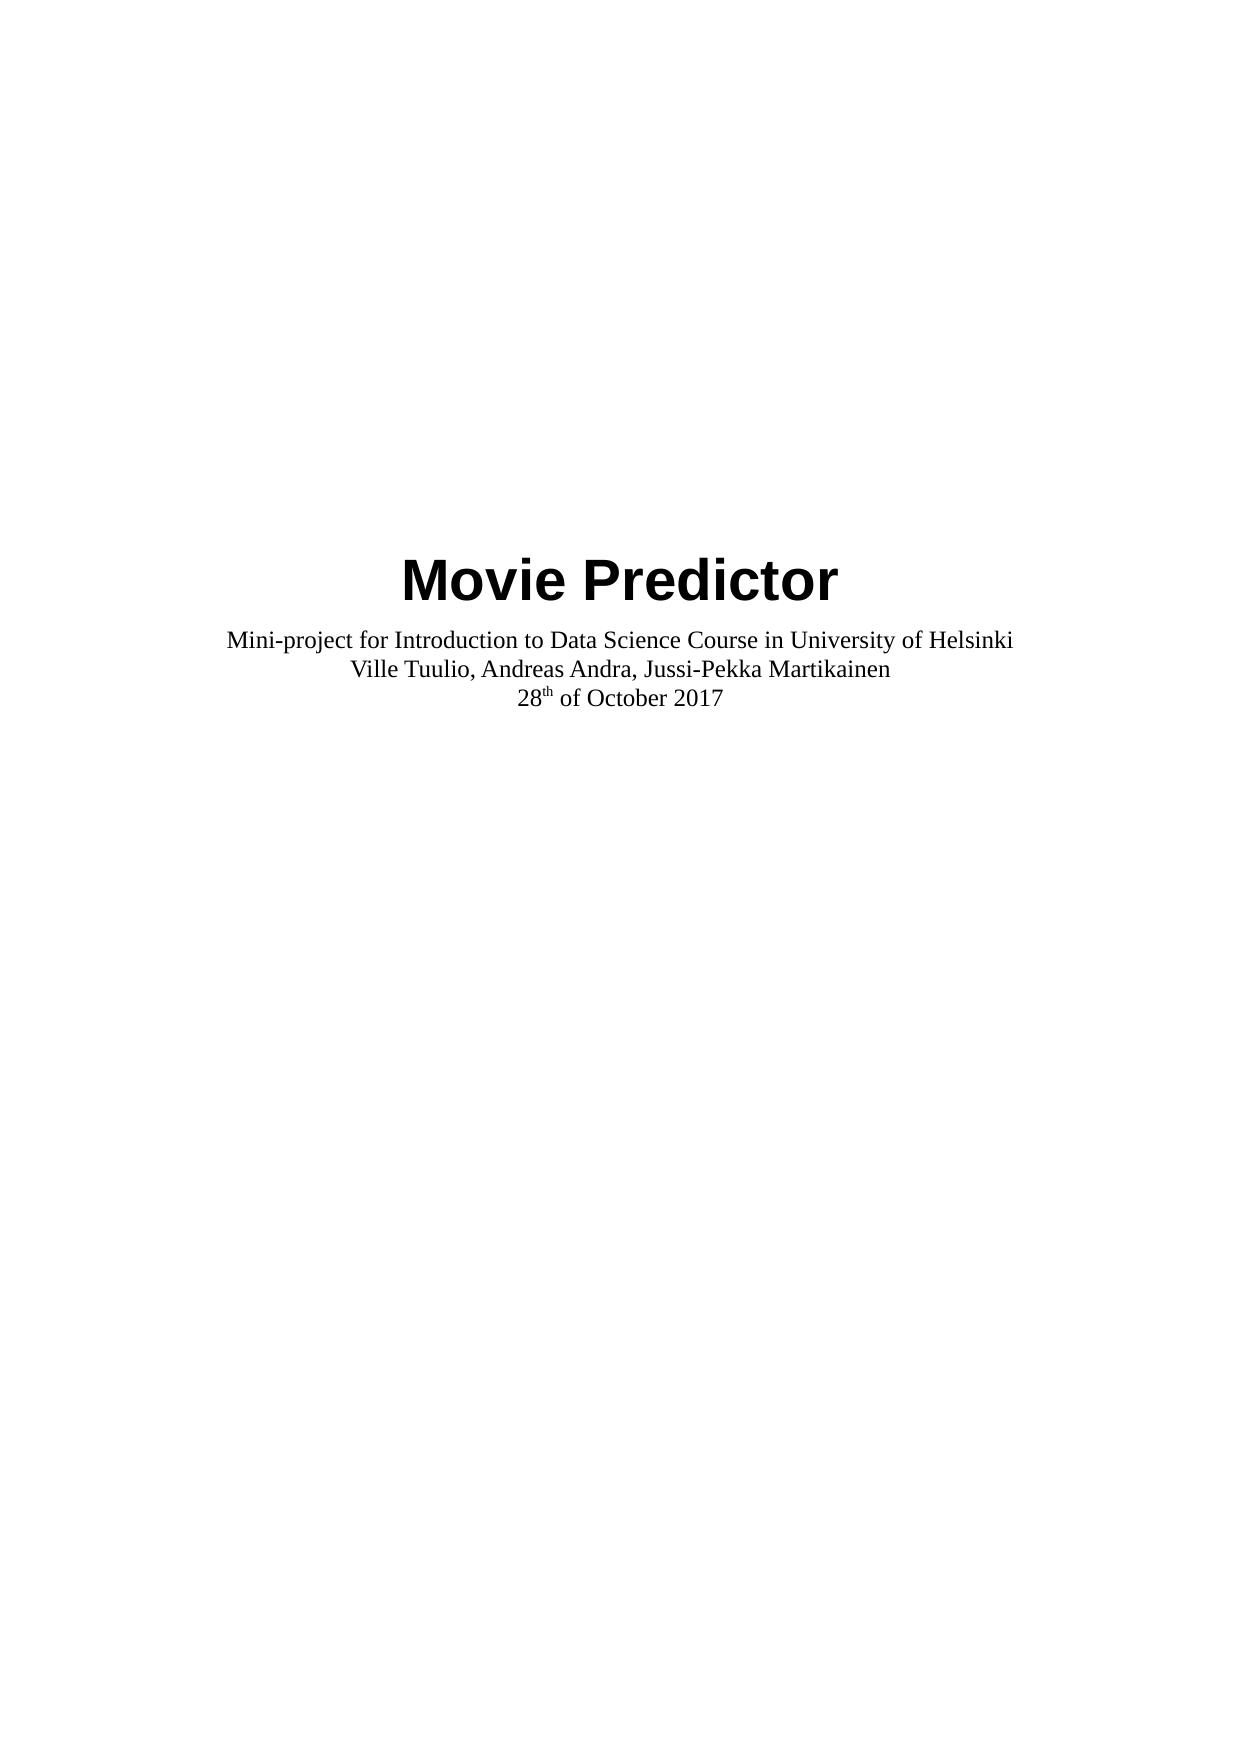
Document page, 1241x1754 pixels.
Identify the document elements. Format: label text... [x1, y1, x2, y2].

text Ville Tuulio, Andreas Andra, Jussi-Pekka Martikainen [118, 654, 1122, 683]
text 28th of October 2017 [118, 683, 1122, 711]
text Mini-project for Introduction to Data Science Course in University of Helsinki [118, 625, 1122, 654]
title Movie Predictor [118, 546, 1122, 613]
